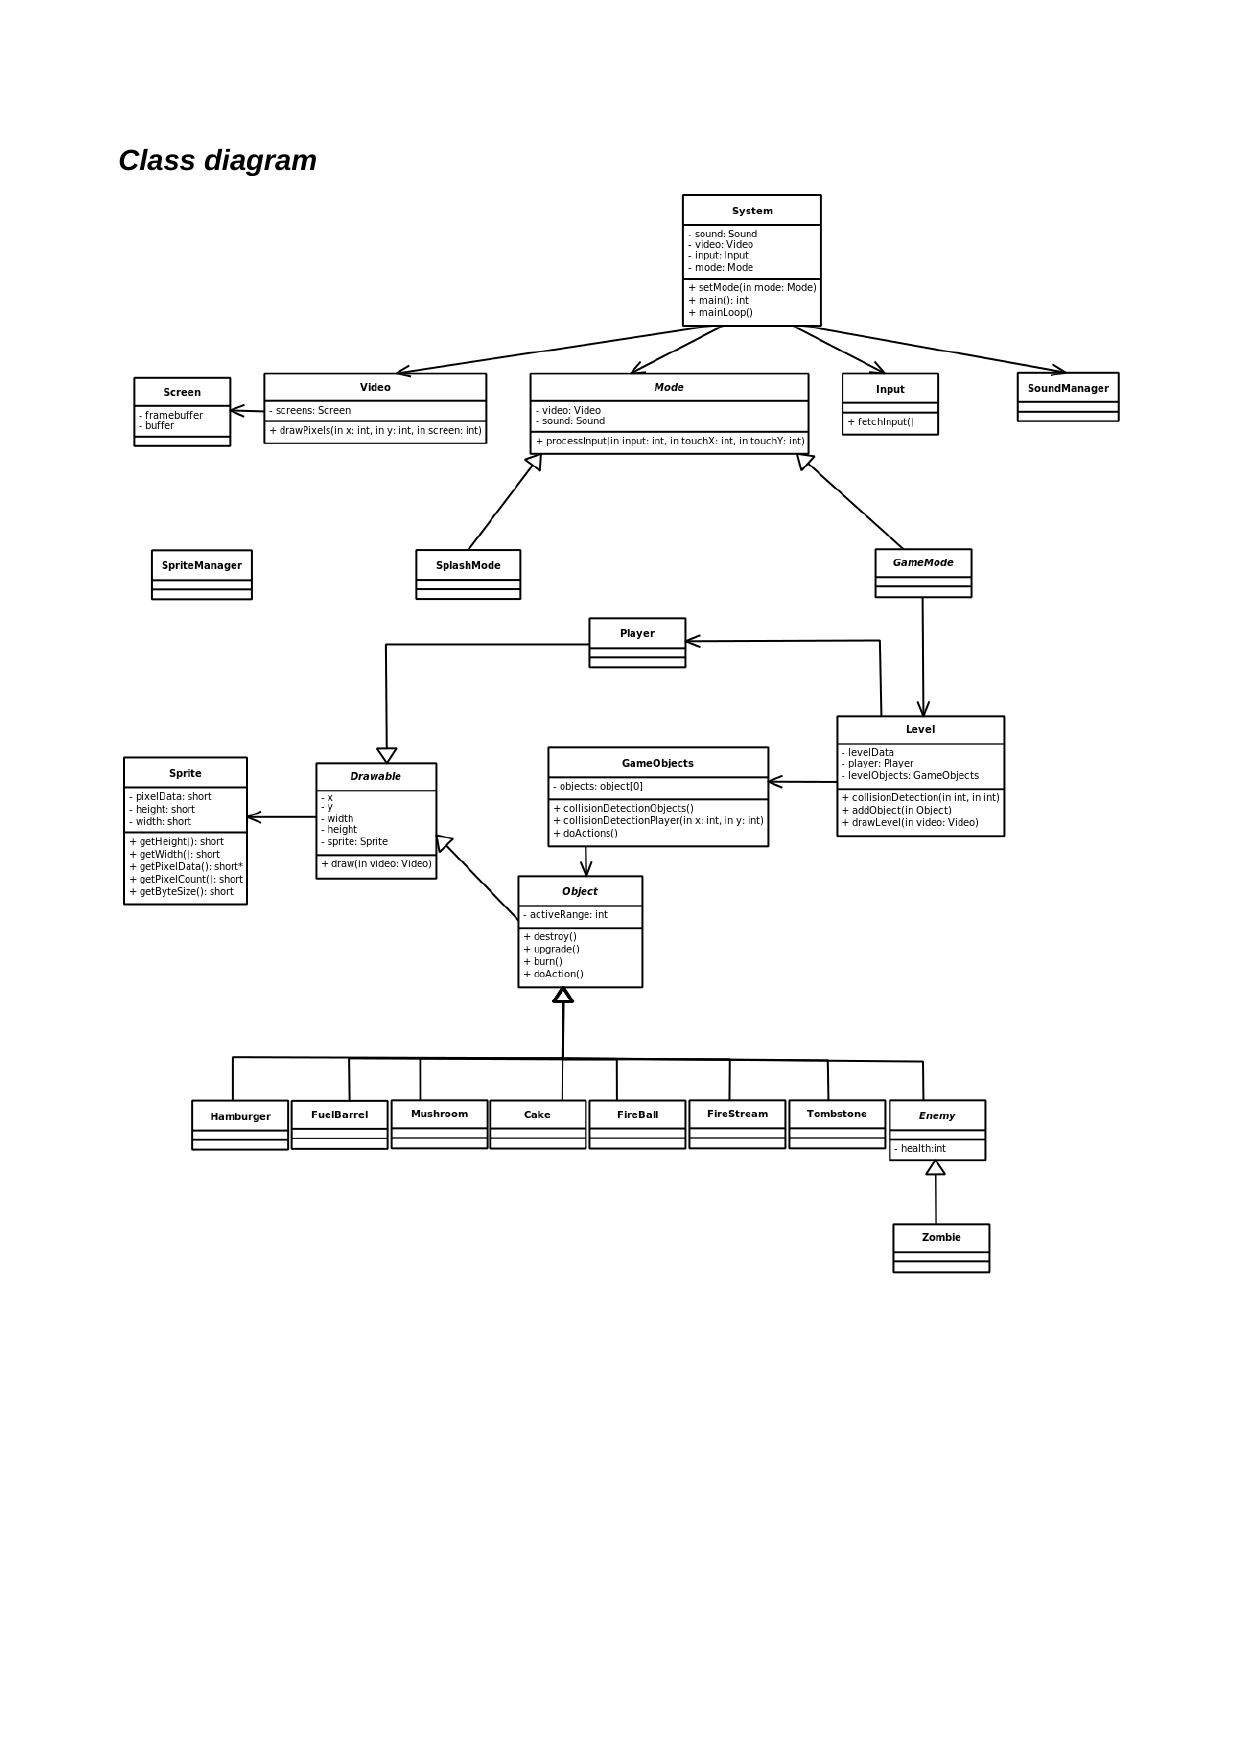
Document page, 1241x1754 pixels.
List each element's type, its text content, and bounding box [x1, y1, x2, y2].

subtitle Class diagram [118, 143, 1122, 177]
picture [118, 189, 1123, 1277]
